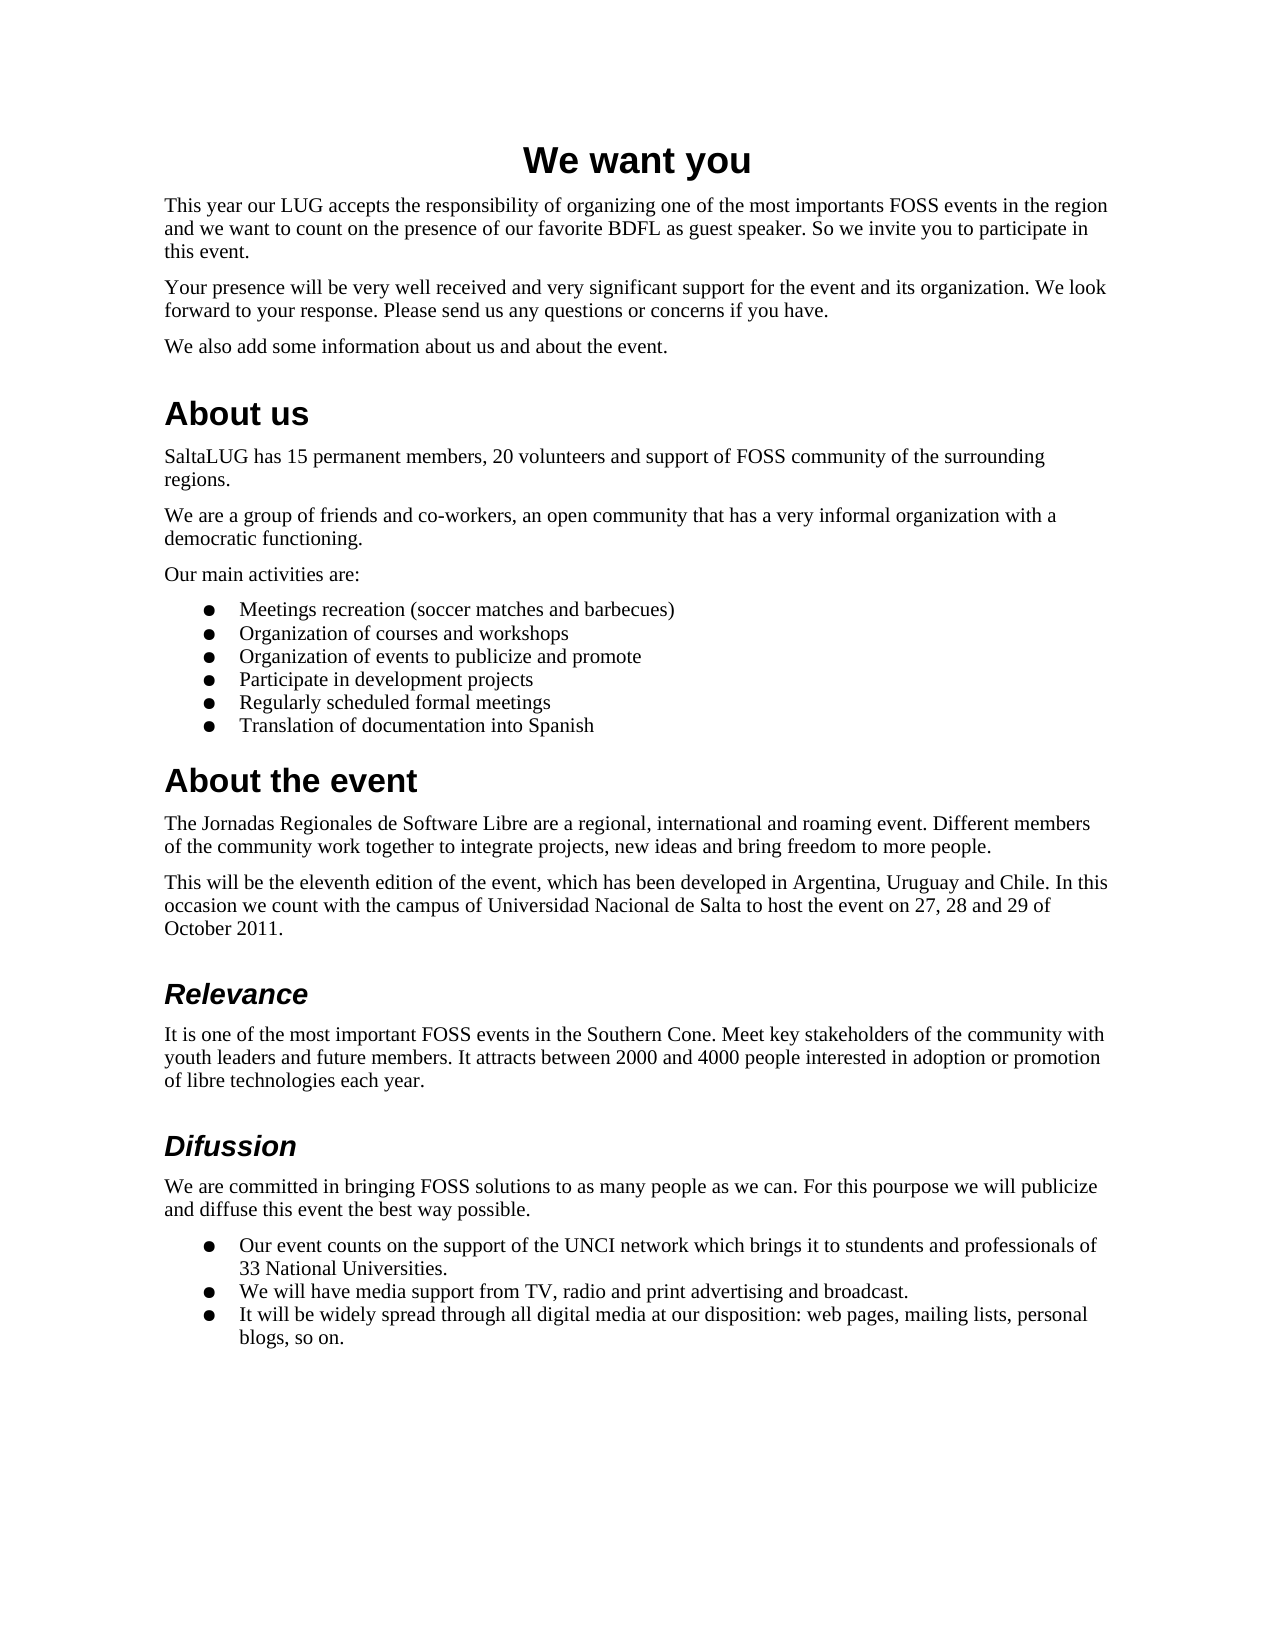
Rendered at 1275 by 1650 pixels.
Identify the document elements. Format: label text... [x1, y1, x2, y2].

list It will be widely spread through all digital media at our disposition: web pages, mailing lists, personal blogs, so on. [202, 1303, 1111, 1349]
list Meetings recreation (soccer matches and barbecues) [202, 598, 1111, 621]
subtitle Relevance [164, 978, 1111, 1010]
list Organization of courses and workshops [202, 621, 1111, 644]
text Your presence will be very well received and very significant support for the event and its organization. We look forward to your response. Please send us any questions or concerns if you have. [164, 276, 1111, 322]
list Organization of events to publicize and promote [202, 644, 1111, 668]
text We are a group of friends and co-workers, an open community that has a very informal organization with a democratic functioning. [164, 504, 1111, 550]
title We want you [164, 139, 1111, 181]
text This will be the eleventh edition of the event, which has been developed in Argentina, Uruguay and Chile. In this occasion we count with the campus of Universidad Nacional de Salta to host the event on 27, 28 and 29 of October 2011. [164, 871, 1111, 940]
list Translation of documentation into Spanish [202, 714, 1111, 737]
text SaltaLUG has 15 permanent members, 20 volunteers and support of FOSS community of the surrounding regions. [164, 445, 1111, 491]
subtitle Difussion [164, 1130, 1111, 1162]
text We also add some information about us and about the event. [164, 334, 1111, 358]
subtitle About us [164, 395, 1111, 433]
list We will have media support from TV, radio and print advertising and broadcast. [202, 1280, 1111, 1303]
text The Jornadas Regionales de Software Libre are a regional, international and roaming event. Different members of the community work together to integrate projects, new ideas and bring freedom to more people. [164, 812, 1111, 858]
subtitle About the event [164, 762, 1111, 799]
list Participate in development projects [202, 668, 1111, 691]
list Regularly scheduled formal meetings [202, 691, 1111, 714]
text It is one of the most important FOSS events in the Southern Cone. Meet key stakeholders of the community with youth leaders and future members. It attracts between 2000 and 4000 people interested in adoption or promotion of libre technologies each year. [164, 1023, 1111, 1092]
text We are committed in bringing FOSS solutions to as many people as we can. For this pourpose we will publicize and diffuse this event the best way possible. [164, 1175, 1111, 1221]
text Our main activities are: [164, 563, 1111, 586]
text This year our LUG accepts the responsibility of organizing one of the most importants FOSS events in the region and we want to count on the presence of our favorite BDFL as guest speaker. So we invite you to participate in this event. [164, 194, 1111, 263]
list Our event counts on the support of the UNCI network which brings it to stundents and professionals of 33 National Universities. [202, 1233, 1111, 1280]
